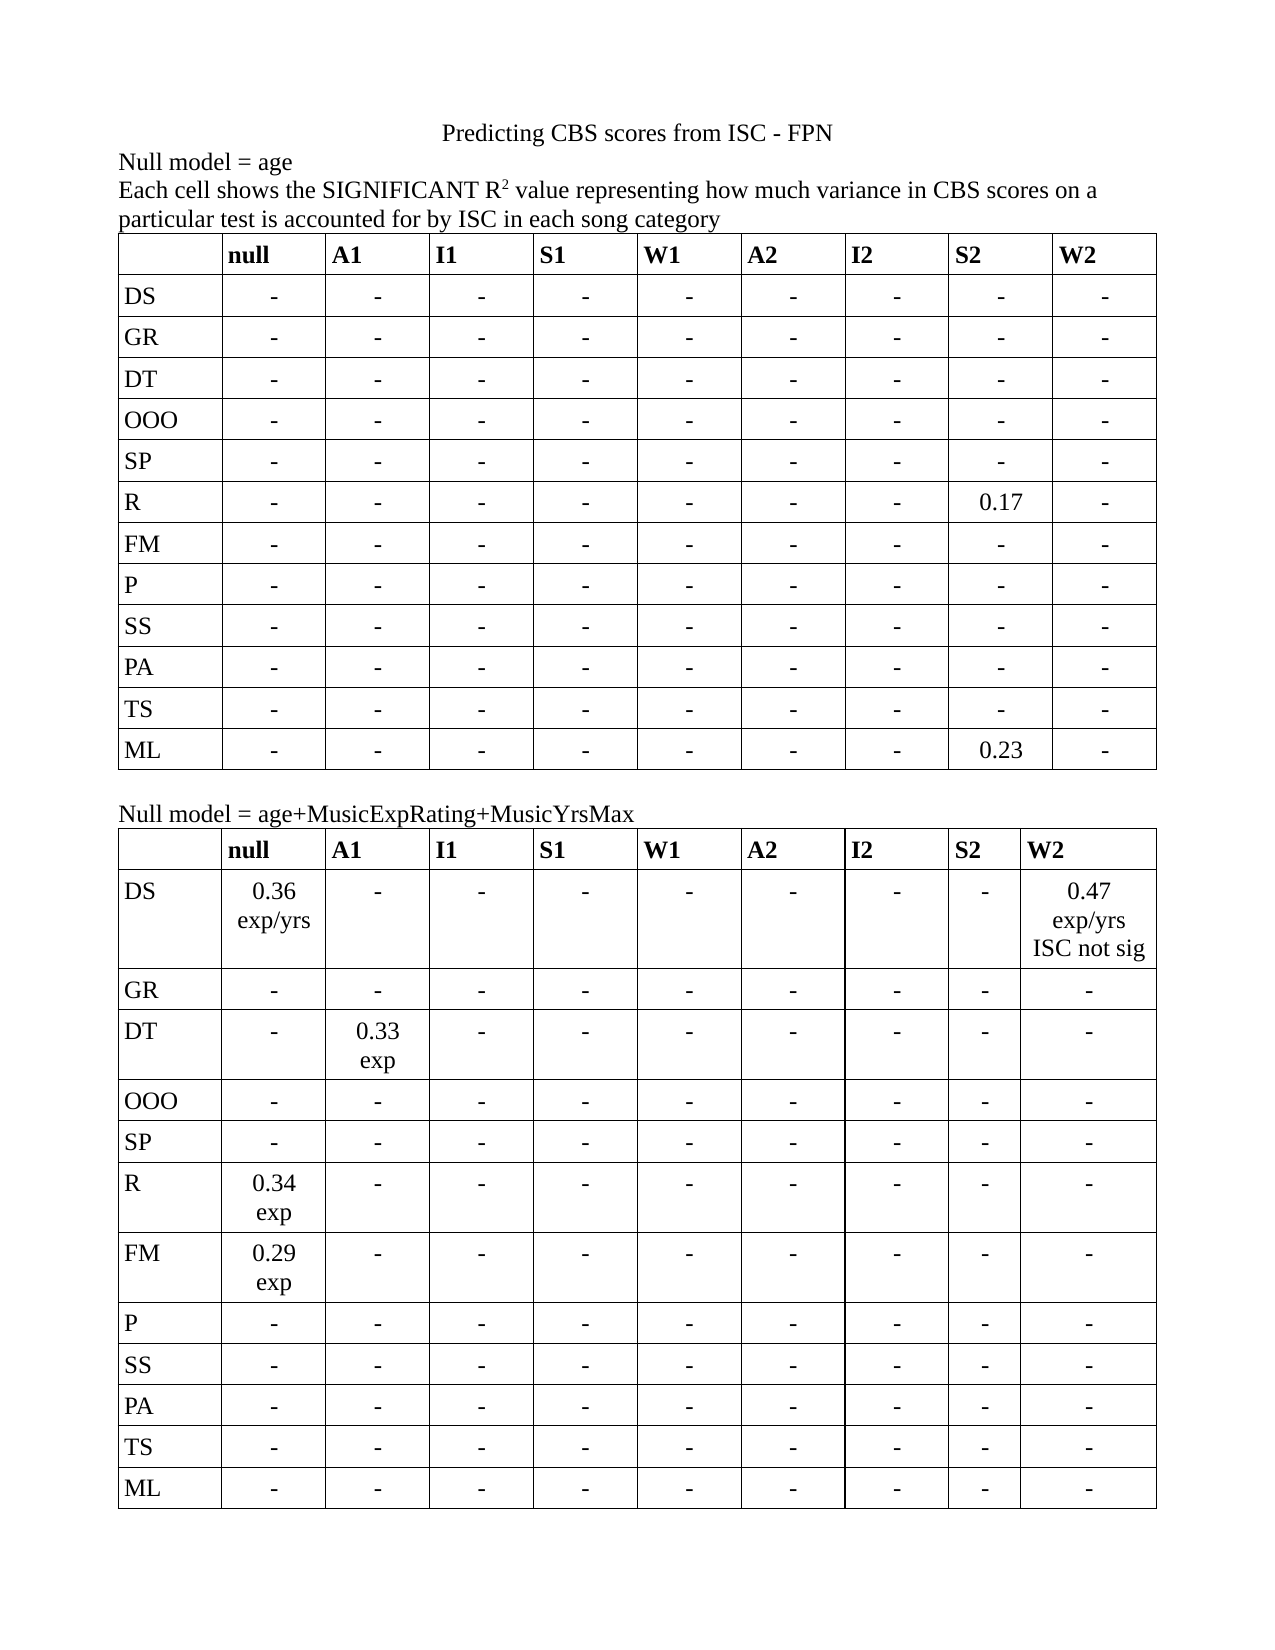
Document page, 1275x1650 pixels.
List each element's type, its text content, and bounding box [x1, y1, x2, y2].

table_cell - [846, 1010, 948, 1079]
table_cell - [222, 1303, 325, 1343]
table_cell R [119, 482, 222, 522]
table_cell - [1053, 317, 1156, 357]
table_header A1 [326, 829, 429, 869]
table_cell - [846, 870, 948, 968]
table_cell DS [119, 275, 222, 316]
table_cell - [534, 523, 637, 563]
table_cell - [430, 1468, 533, 1508]
table_cell - [949, 688, 1052, 728]
table_header W1 [638, 829, 741, 869]
table_cell - [534, 647, 637, 687]
table_cell - [638, 482, 741, 522]
table_cell - [638, 1163, 741, 1232]
table_cell - [742, 1163, 844, 1232]
table_cell - [638, 358, 741, 398]
table_cell - [326, 605, 429, 646]
table_cell - [949, 358, 1052, 398]
table_cell - [638, 870, 741, 968]
table_cell - [326, 317, 429, 357]
text Null model = age+MusicExpRating+MusicYrsMax [118, 799, 1157, 828]
table_cell - [430, 1426, 533, 1467]
table_cell - [1053, 482, 1156, 522]
table_cell P [119, 1303, 221, 1343]
table_cell - [326, 1121, 429, 1162]
table_cell - [742, 647, 845, 687]
table_cell - [430, 605, 533, 646]
table_cell DT [119, 358, 222, 398]
table_cell - [949, 870, 1020, 968]
table_header W1 [638, 234, 741, 274]
table_cell - [1053, 440, 1156, 481]
table_cell - [1021, 1163, 1156, 1232]
table_cell - [742, 1385, 844, 1425]
table_cell 0.17 [949, 482, 1052, 522]
table_cell - [742, 1080, 844, 1120]
table_cell - [638, 317, 741, 357]
table_cell - [846, 969, 948, 1009]
table_cell GR [119, 317, 222, 357]
table_header null [222, 829, 325, 869]
table_cell - [638, 688, 741, 728]
table_cell - [949, 440, 1052, 481]
table_cell - [846, 729, 948, 769]
table_cell - [1053, 399, 1156, 439]
table_cell - [326, 1344, 429, 1384]
table_cell - [638, 1344, 741, 1384]
table_cell - [638, 969, 741, 1009]
table_cell - [1021, 1385, 1156, 1425]
table_cell - [1053, 275, 1156, 316]
table_cell - [638, 564, 741, 604]
table_cell - [223, 688, 325, 728]
table_header I2 [846, 829, 948, 869]
table_cell - [846, 358, 948, 398]
table_cell 0.33 exp [326, 1010, 429, 1079]
table_cell DT [119, 1010, 221, 1079]
table_cell - [430, 1010, 533, 1079]
table_cell - [534, 1344, 637, 1384]
table_cell - [1021, 1303, 1156, 1343]
table_cell - [430, 440, 533, 481]
table_cell - [1021, 1468, 1156, 1508]
table_cell - [326, 688, 429, 728]
table_header I2 [846, 234, 948, 274]
table_cell - [430, 275, 533, 316]
table_cell - [742, 1468, 844, 1508]
table_header I1 [430, 829, 533, 869]
table_cell - [742, 1121, 844, 1162]
table_cell - [223, 440, 325, 481]
table_cell - [430, 870, 533, 968]
table_cell - [1053, 729, 1156, 769]
table_cell OOO [119, 1080, 221, 1120]
table_cell - [949, 1010, 1020, 1079]
table_header W2 [1021, 829, 1156, 869]
table_cell P [119, 564, 222, 604]
table_cell - [430, 1080, 533, 1120]
table_cell - [949, 1303, 1020, 1343]
table_cell - [534, 482, 637, 522]
table_cell - [222, 1426, 325, 1467]
table_cell - [534, 564, 637, 604]
table_header S1 [534, 234, 637, 274]
table_cell - [430, 969, 533, 1009]
table_cell - [534, 317, 637, 357]
table_cell - [949, 1344, 1020, 1384]
table_cell - [326, 1303, 429, 1343]
table_header [119, 234, 222, 274]
table_cell - [742, 399, 845, 439]
table_cell - [742, 605, 845, 646]
table_cell 0.36 exp/yrs [222, 870, 325, 968]
table_cell - [534, 399, 637, 439]
table_cell - [534, 1233, 637, 1302]
table_header W2 [1053, 234, 1156, 274]
table_cell - [846, 1468, 948, 1508]
table_cell - [949, 317, 1052, 357]
table_cell - [223, 605, 325, 646]
table_cell - [326, 870, 429, 968]
table_cell - [949, 1468, 1020, 1508]
table_cell - [326, 564, 429, 604]
table_cell - [846, 275, 948, 316]
table_cell - [430, 523, 533, 563]
table_cell - [430, 688, 533, 728]
table_cell - [742, 358, 845, 398]
table_cell - [638, 1385, 741, 1425]
table_cell - [1053, 523, 1156, 563]
table_cell - [1053, 358, 1156, 398]
table_cell - [222, 1344, 325, 1384]
table_cell - [638, 275, 741, 316]
table_cell - [430, 1303, 533, 1343]
table_header S2 [949, 234, 1052, 274]
table_cell TS [119, 1426, 221, 1467]
table_cell - [638, 523, 741, 563]
table_cell - [222, 1468, 325, 1508]
table_cell - [742, 482, 845, 522]
table_cell - [742, 523, 845, 563]
table_cell - [638, 1121, 741, 1162]
table_cell - [1021, 1121, 1156, 1162]
table_cell - [846, 1344, 948, 1384]
table_cell FM [119, 523, 222, 563]
table_cell - [223, 317, 325, 357]
table_cell - [534, 275, 637, 316]
table_cell - [742, 564, 845, 604]
table_cell - [1021, 1344, 1156, 1384]
table_cell 0.47 exp/yrs ISC not sig [1021, 870, 1156, 968]
table_cell - [326, 1385, 429, 1425]
table_header A2 [742, 234, 845, 274]
table_cell - [534, 1080, 637, 1120]
table_cell - [742, 440, 845, 481]
table_cell - [223, 647, 325, 687]
table_cell SS [119, 1344, 221, 1384]
table_header A1 [326, 234, 429, 274]
table_cell - [223, 275, 325, 316]
table_cell - [638, 729, 741, 769]
table_cell - [638, 1010, 741, 1079]
table_cell ML [119, 729, 222, 769]
table_cell - [223, 399, 325, 439]
text Predicting CBS scores from ISC - FPN [118, 118, 1157, 147]
table_cell - [638, 1303, 741, 1343]
table_cell - [430, 317, 533, 357]
table_cell - [742, 1344, 844, 1384]
table_cell - [222, 969, 325, 1009]
table_cell - [534, 969, 637, 1009]
table_cell - [534, 1163, 637, 1232]
table_cell - [846, 564, 948, 604]
table_cell - [222, 1385, 325, 1425]
table_cell GR [119, 969, 221, 1009]
table_cell SS [119, 605, 222, 646]
table_cell SP [119, 440, 222, 481]
table_cell SP [119, 1121, 221, 1162]
table_cell - [846, 688, 948, 728]
table_cell - [1021, 969, 1156, 1009]
table_cell - [1021, 1010, 1156, 1079]
table_cell - [326, 1163, 429, 1232]
table_cell - [846, 482, 948, 522]
table_cell 0.29 exp [222, 1233, 325, 1302]
table_cell - [742, 969, 844, 1009]
table_cell - [638, 1426, 741, 1467]
table_cell - [949, 1121, 1020, 1162]
text Each cell shows the SIGNIFICANT R2 value representing how much variance in CBS scores on a particular test is accounted for by ISC in each song category [118, 176, 1157, 233]
table_cell - [534, 1468, 637, 1508]
table_cell - [846, 523, 948, 563]
table_cell - [223, 358, 325, 398]
table_cell - [430, 1385, 533, 1425]
table_cell OOO [119, 399, 222, 439]
table_cell - [742, 1426, 844, 1467]
table_cell - [534, 1385, 637, 1425]
table_cell - [742, 317, 845, 357]
table_cell - [534, 688, 637, 728]
table_cell - [430, 482, 533, 522]
table_cell - [534, 605, 637, 646]
table_cell - [949, 275, 1052, 316]
table_cell 0.23 [949, 729, 1052, 769]
table_cell - [1053, 564, 1156, 604]
table_cell - [846, 317, 948, 357]
table_header [119, 829, 221, 869]
table_cell - [638, 1468, 741, 1508]
table_cell - [326, 1468, 429, 1508]
table_cell - [534, 1121, 637, 1162]
table_cell - [534, 1010, 637, 1079]
table_cell - [534, 1303, 637, 1343]
table_cell - [949, 1426, 1020, 1467]
table_cell - [326, 358, 429, 398]
table_cell - [846, 1385, 948, 1425]
table_cell TS [119, 688, 222, 728]
table_header null [223, 234, 325, 274]
table_cell - [326, 440, 429, 481]
table_cell - [223, 729, 325, 769]
table_cell - [742, 688, 845, 728]
table_cell - [430, 1163, 533, 1232]
table_header S2 [949, 829, 1020, 869]
table_header I1 [430, 234, 533, 274]
table_cell - [430, 1344, 533, 1384]
table_cell DS [119, 870, 221, 968]
table_cell ML [119, 1468, 221, 1508]
table_cell - [846, 1080, 948, 1120]
table_header S1 [534, 829, 637, 869]
table_cell - [1021, 1426, 1156, 1467]
table_cell - [846, 399, 948, 439]
table_cell - [534, 358, 637, 398]
table_cell - [223, 523, 325, 563]
table_cell - [1053, 605, 1156, 646]
table_cell - [949, 1080, 1020, 1120]
table_cell - [223, 564, 325, 604]
table_cell - [638, 1233, 741, 1302]
table_cell - [326, 523, 429, 563]
table_cell - [742, 275, 845, 316]
table_cell - [846, 440, 948, 481]
table_cell - [846, 647, 948, 687]
table_cell - [742, 870, 844, 968]
table_cell - [430, 564, 533, 604]
table_cell - [1053, 688, 1156, 728]
table_cell - [949, 399, 1052, 439]
table_cell - [534, 1426, 637, 1467]
table_header A2 [742, 829, 844, 869]
table_cell FM [119, 1233, 221, 1302]
table_cell - [742, 1303, 844, 1343]
table_cell - [222, 1080, 325, 1120]
table_cell - [846, 1426, 948, 1467]
table_cell - [638, 647, 741, 687]
table_cell - [742, 1010, 844, 1079]
table_cell - [222, 1010, 325, 1079]
table_cell - [326, 275, 429, 316]
table_cell - [326, 647, 429, 687]
table_cell - [949, 647, 1052, 687]
table_cell - [638, 605, 741, 646]
table_cell - [534, 729, 637, 769]
table_cell - [430, 647, 533, 687]
table_cell - [430, 1233, 533, 1302]
table_cell - [534, 870, 637, 968]
table_cell - [846, 605, 948, 646]
table_cell - [846, 1163, 948, 1232]
table_cell - [430, 399, 533, 439]
table_cell - [949, 969, 1020, 1009]
table_cell - [223, 482, 325, 522]
table_cell - [846, 1121, 948, 1162]
table_cell - [949, 1385, 1020, 1425]
table_cell - [1053, 647, 1156, 687]
table_cell R [119, 1163, 221, 1232]
table_cell - [1021, 1233, 1156, 1302]
table_cell - [430, 358, 533, 398]
table_cell - [949, 1163, 1020, 1232]
table_cell - [326, 1080, 429, 1120]
table_cell - [846, 1233, 948, 1302]
table_cell - [949, 523, 1052, 563]
table_cell - [326, 729, 429, 769]
table_cell - [326, 1426, 429, 1467]
table_cell - [1021, 1080, 1156, 1120]
table_cell - [638, 399, 741, 439]
table_cell - [326, 1233, 429, 1302]
table_cell - [534, 440, 637, 481]
table_cell - [222, 1121, 325, 1162]
table_cell - [742, 729, 845, 769]
table_cell - [949, 564, 1052, 604]
table_cell - [638, 1080, 741, 1120]
text Null model = age [118, 147, 1157, 176]
table_cell - [949, 1233, 1020, 1302]
table_cell - [638, 440, 741, 481]
table_cell PA [119, 647, 222, 687]
table_cell - [742, 1233, 844, 1302]
table_cell - [949, 605, 1052, 646]
table_cell - [430, 1121, 533, 1162]
table_cell 0.34 exp [222, 1163, 325, 1232]
table_cell - [430, 729, 533, 769]
table_cell PA [119, 1385, 221, 1425]
table_cell - [326, 969, 429, 1009]
table_cell - [846, 1303, 948, 1343]
table_cell - [326, 482, 429, 522]
table_cell - [326, 399, 429, 439]
